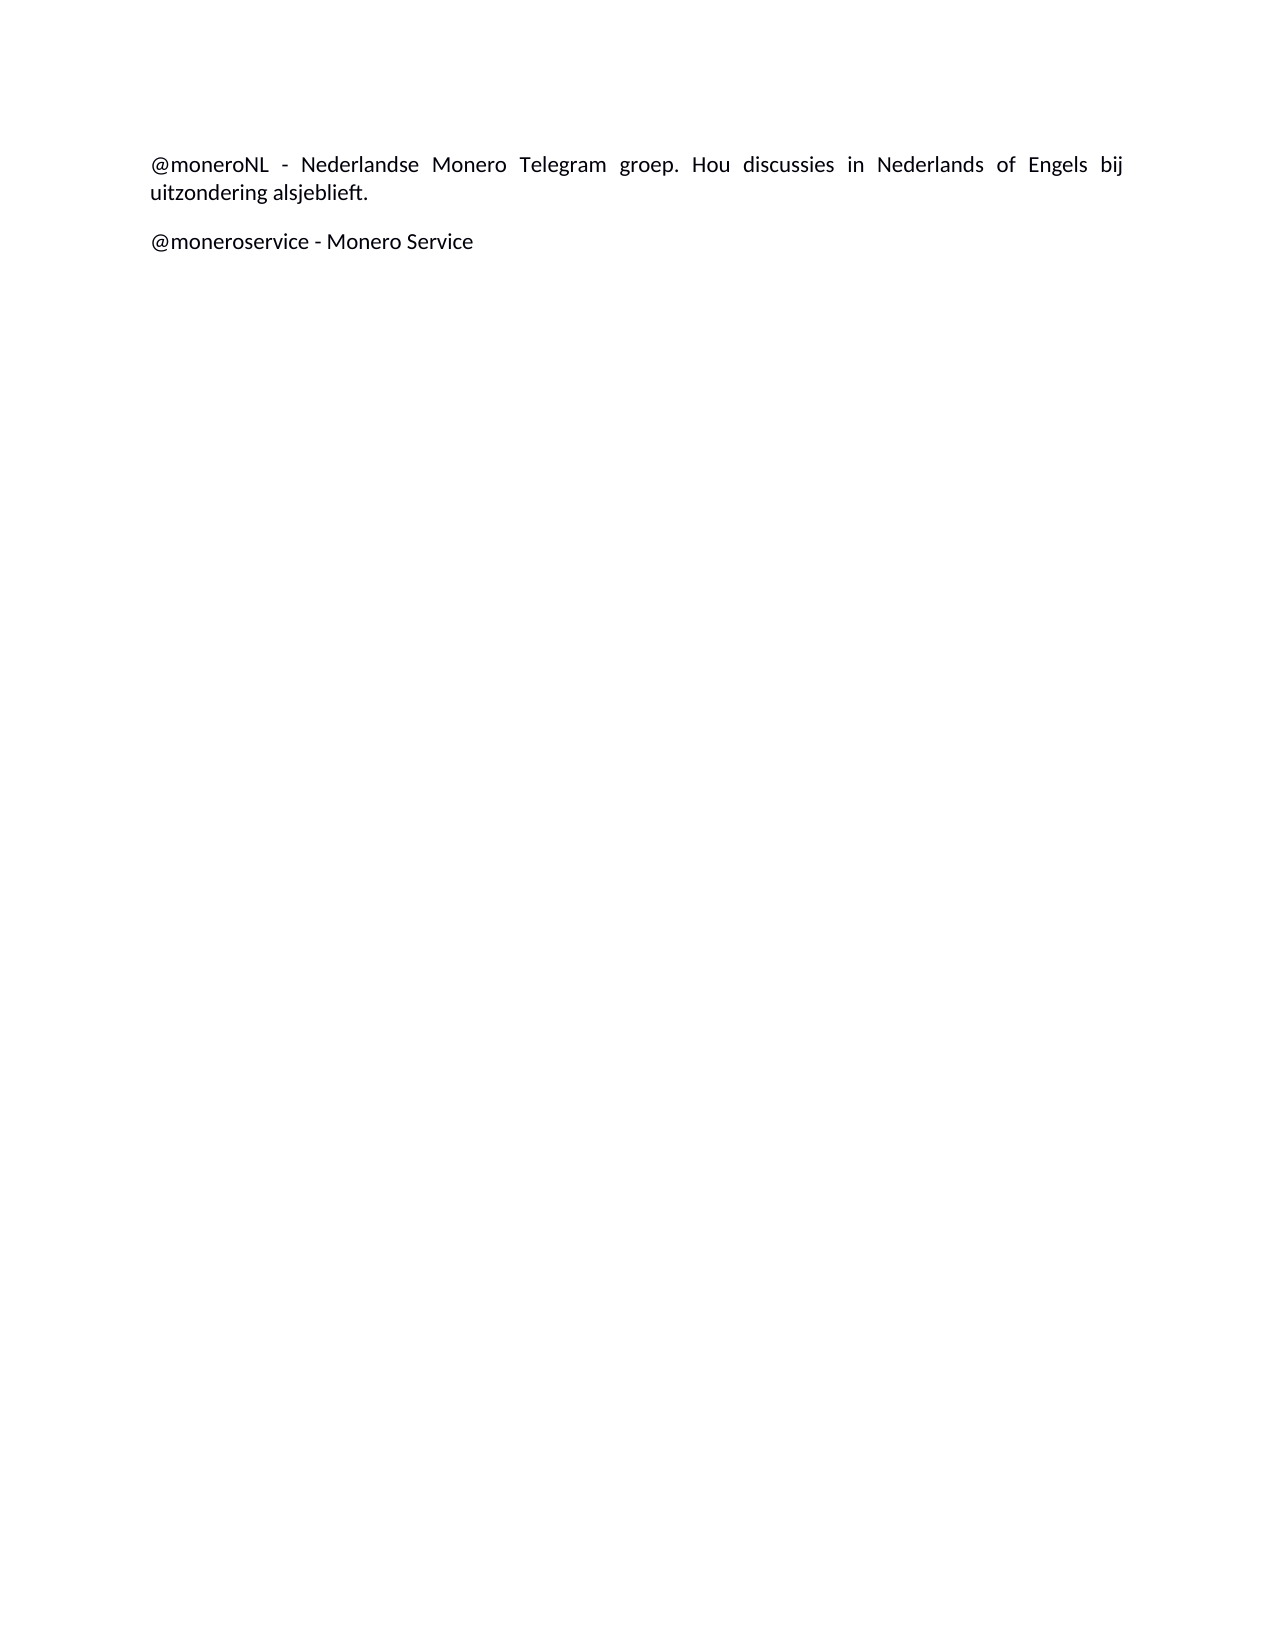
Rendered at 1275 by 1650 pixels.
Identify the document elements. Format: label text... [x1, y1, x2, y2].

text @moneroservice - Monero Service [150, 227, 1125, 255]
text @moneroNL - Nederlandse Monero Telegram groep. Hou discussies in Nederlands of Engels bij uitzondering alsjeblieft. [150, 150, 1125, 206]
